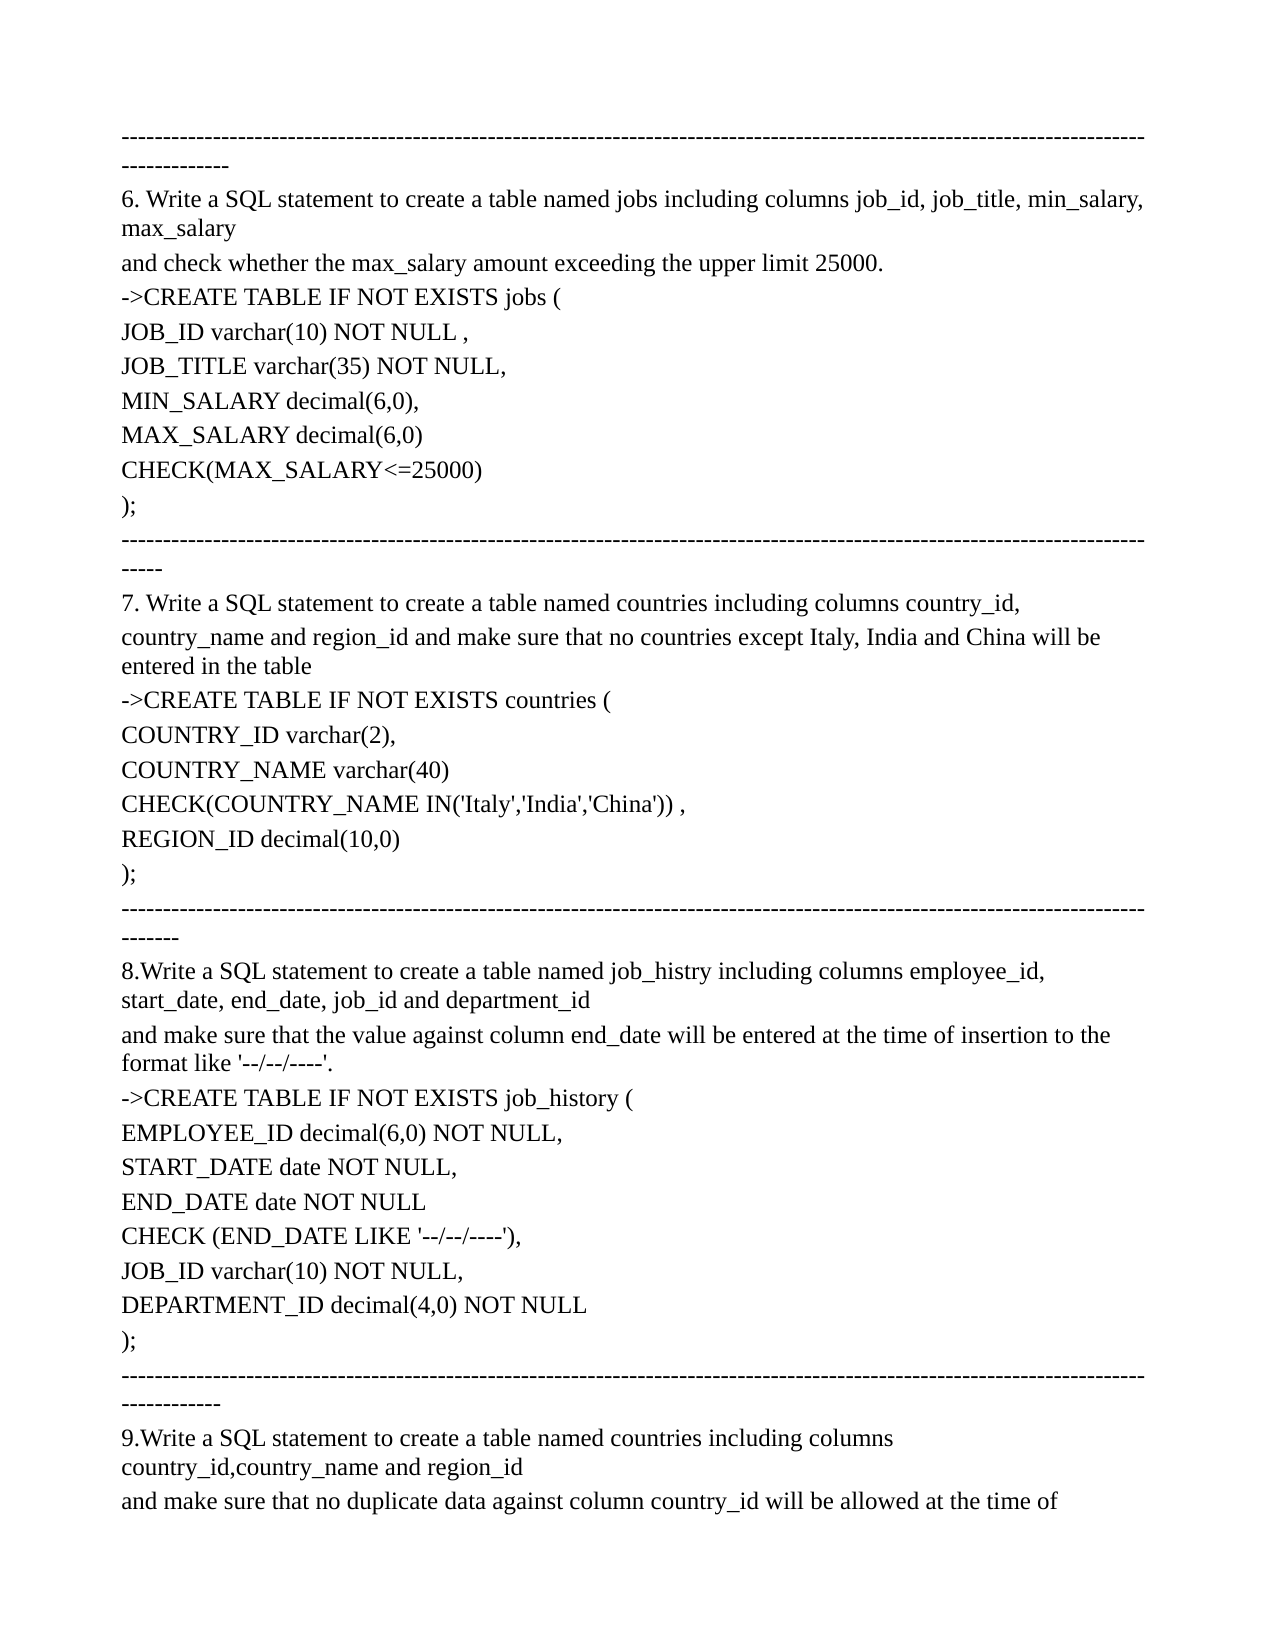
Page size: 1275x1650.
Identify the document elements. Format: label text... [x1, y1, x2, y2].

table_header EMPLOYEE_ID decimal(6,0) NOT NULL, [118, 1115, 581, 1149]
table_header REGION_ID decimal(10,0) [118, 821, 417, 856]
table_header country_name and region_id and make sure that no countries except Italy, India and China will be entered in the table [118, 619, 1157, 683]
table_header JOB_ID varchar(10) NOT NULL, [118, 1253, 481, 1288]
table_header START_DATE date NOT NULL, [118, 1149, 476, 1184]
table_header 8.Write a SQL statement to create a table named job_histry including columns employee_id, start_date, end_date, job_id and department_id [118, 954, 1157, 1017]
table_header ); [118, 487, 154, 521]
table_header JOB_ID varchar(10) NOT NULL , [118, 314, 488, 348]
table_header and make sure that the value against column end_date will be entered at the time of insertion to the format like '--/--/----'. [118, 1017, 1157, 1080]
table_header CHECK(MAX_SALARY<=25000) [118, 452, 500, 487]
table_header JOB_TITLE varchar(35) NOT NULL, [118, 349, 525, 383]
table_header --------------------------------------------------------------------------------------------------------------------------------------- [118, 1357, 1157, 1420]
table_header ---------------------------------------------------------------------------------------------------------------------------------- [118, 890, 1157, 953]
table_header 9.Write a SQL statement to create a table named countries including columns country_id,country_name and region_id [118, 1420, 1157, 1483]
table_header and check whether the max_salary amount exceeding the upper limit 25000. [118, 245, 903, 279]
table_header -------------------------------------------------------------------------------------------------------------------------------- [118, 521, 1157, 585]
table_header MAX_SALARY decimal(6,0) [118, 418, 441, 452]
table_header COUNTRY_ID varchar(2), [118, 717, 413, 752]
table_header MIN_SALARY decimal(6,0), [118, 383, 438, 418]
table_header END_DATE date NOT NULL [118, 1184, 445, 1218]
table_header DEPARTMENT_ID decimal(4,0) NOT NULL [118, 1288, 606, 1322]
table_header ); [118, 856, 154, 890]
table_header ->CREATE TABLE IF NOT EXISTS jobs ( [118, 279, 580, 314]
table_header ->CREATE TABLE IF NOT EXISTS job_history ( [118, 1080, 652, 1115]
table_header ---------------------------------------------------------------------------------------------------------------------------------------- [118, 118, 1157, 181]
table_header 6. Write a SQL statement to create a table named jobs including columns job_id, job_title, min_salary, max_salary [118, 181, 1157, 245]
table_header CHECK (END_DATE LIKE '--/--/----'), [118, 1219, 539, 1253]
table_header and make sure that no duplicate data against column country_id will be allowed at the time of [118, 1484, 1157, 1518]
table_header ->CREATE TABLE IF NOT EXISTS countries ( [118, 683, 630, 717]
table_header 7. Write a SQL statement to create a table named countries including columns country_id, [118, 585, 1041, 619]
table_header ); [118, 1322, 154, 1357]
table_header COUNTRY_NAME varchar(40) [118, 752, 467, 786]
table_header CHECK(COUNTRY_NAME IN('Italy','India','China')) , [118, 786, 703, 821]
